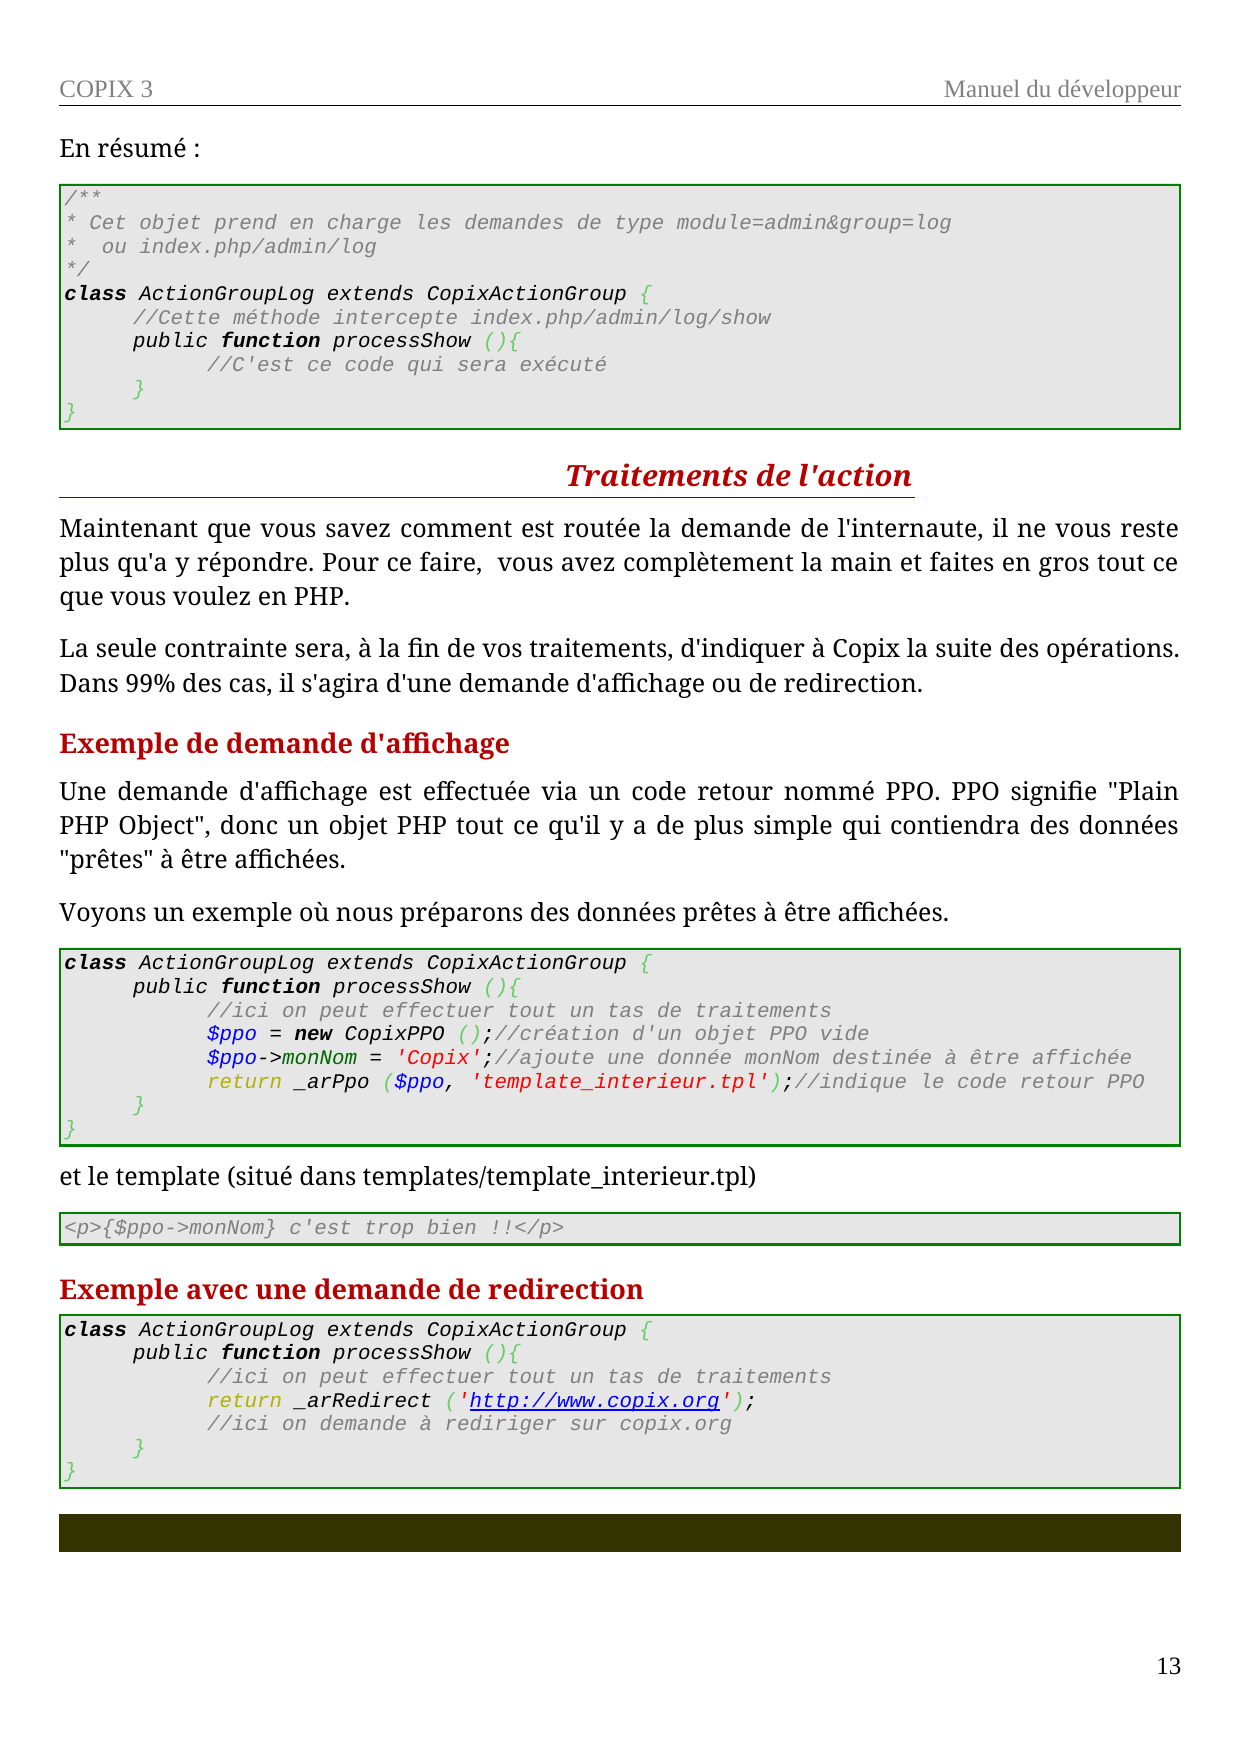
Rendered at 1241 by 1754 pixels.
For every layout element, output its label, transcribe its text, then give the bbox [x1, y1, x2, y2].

text } [61, 1113, 1179, 1144]
text } [61, 1456, 1179, 1487]
text return _arRedirect ('http://www.copix.org'); [61, 1384, 1179, 1408]
text //Cette méthode intercepte index.php/admin/log/show [61, 302, 1179, 325]
text $ppo = new CopixPPO ();//création d'un objet PPO vide [61, 1018, 1179, 1042]
text */ [61, 254, 1179, 278]
subtitle Exemple de demande d'affichage [59, 724, 1181, 761]
text Une demande d'affichage est effectuée via un code retour nommé PPO. PPO signifie "Plain PHP Object", donc un objet PHP tout ce qu'il y a de plus simple qui contiendra des données "prêtes" à être affichées. [59, 774, 1181, 876]
text $ppo->monNom = 'Copix';//ajoute une donnée monNom destinée à être affichée [61, 1042, 1179, 1066]
subtitle Exemple avec une demande de redirection [59, 1271, 1181, 1307]
subtitle Traitements de l'action [59, 455, 915, 497]
text La seule contrainte sera, à la fin de vos traitements, d'indiquer à Copix la suite des opérations. Dans 99% des cas, il s'agira d'une demande d'affichage ou de redirection. [59, 631, 1181, 699]
text //ici on peut effectuer tout un tas de traitements [61, 1361, 1179, 1384]
text Maintenant que vous savez comment est routée la demande de l'internaute, il ne vous reste plus qu'a y répondre. Pour ce faire, vous avez complètement la main et faites en gros tout ce que vous voulez en PHP. [59, 510, 1181, 612]
text public function processShow (){ [61, 1337, 1179, 1361]
text public function processShow (){ [61, 971, 1179, 995]
text * ou index.php/admin/log [61, 231, 1179, 254]
text //C'est ce code qui sera exécuté [61, 349, 1179, 373]
text } [61, 396, 1179, 428]
text return _arPpo ($ppo, 'template_interieur.tpl');//indique le code retour PPO [61, 1066, 1179, 1089]
text } [61, 1432, 1179, 1456]
text class ActionGroupLog extends CopixActionGroup { [61, 1316, 1179, 1337]
text Voyons un exemple où nous préparons des données prêtes à être affichées. [59, 894, 1181, 929]
text class ActionGroupLog extends CopixActionGroup { [61, 950, 1179, 971]
text et le template (situé dans templates/template_interieur.tpl) [59, 1159, 1181, 1193]
text class ActionGroupLog extends CopixActionGroup { [61, 278, 1179, 302]
text En résumé : [59, 131, 1181, 165]
text * Cet objet prend en charge les demandes de type module=admin&group=log [61, 207, 1179, 231]
text //ici on demande à rediriger sur copix.org [61, 1408, 1179, 1432]
text } [61, 1089, 1179, 1113]
text <p>{$ppo->monNom} c'est trop bien !!</p> [61, 1214, 1179, 1243]
text /** [61, 186, 1179, 207]
text } [61, 373, 1179, 396]
text public function processShow (){ [61, 325, 1179, 349]
text //ici on peut effectuer tout un tas de traitements [61, 995, 1179, 1018]
